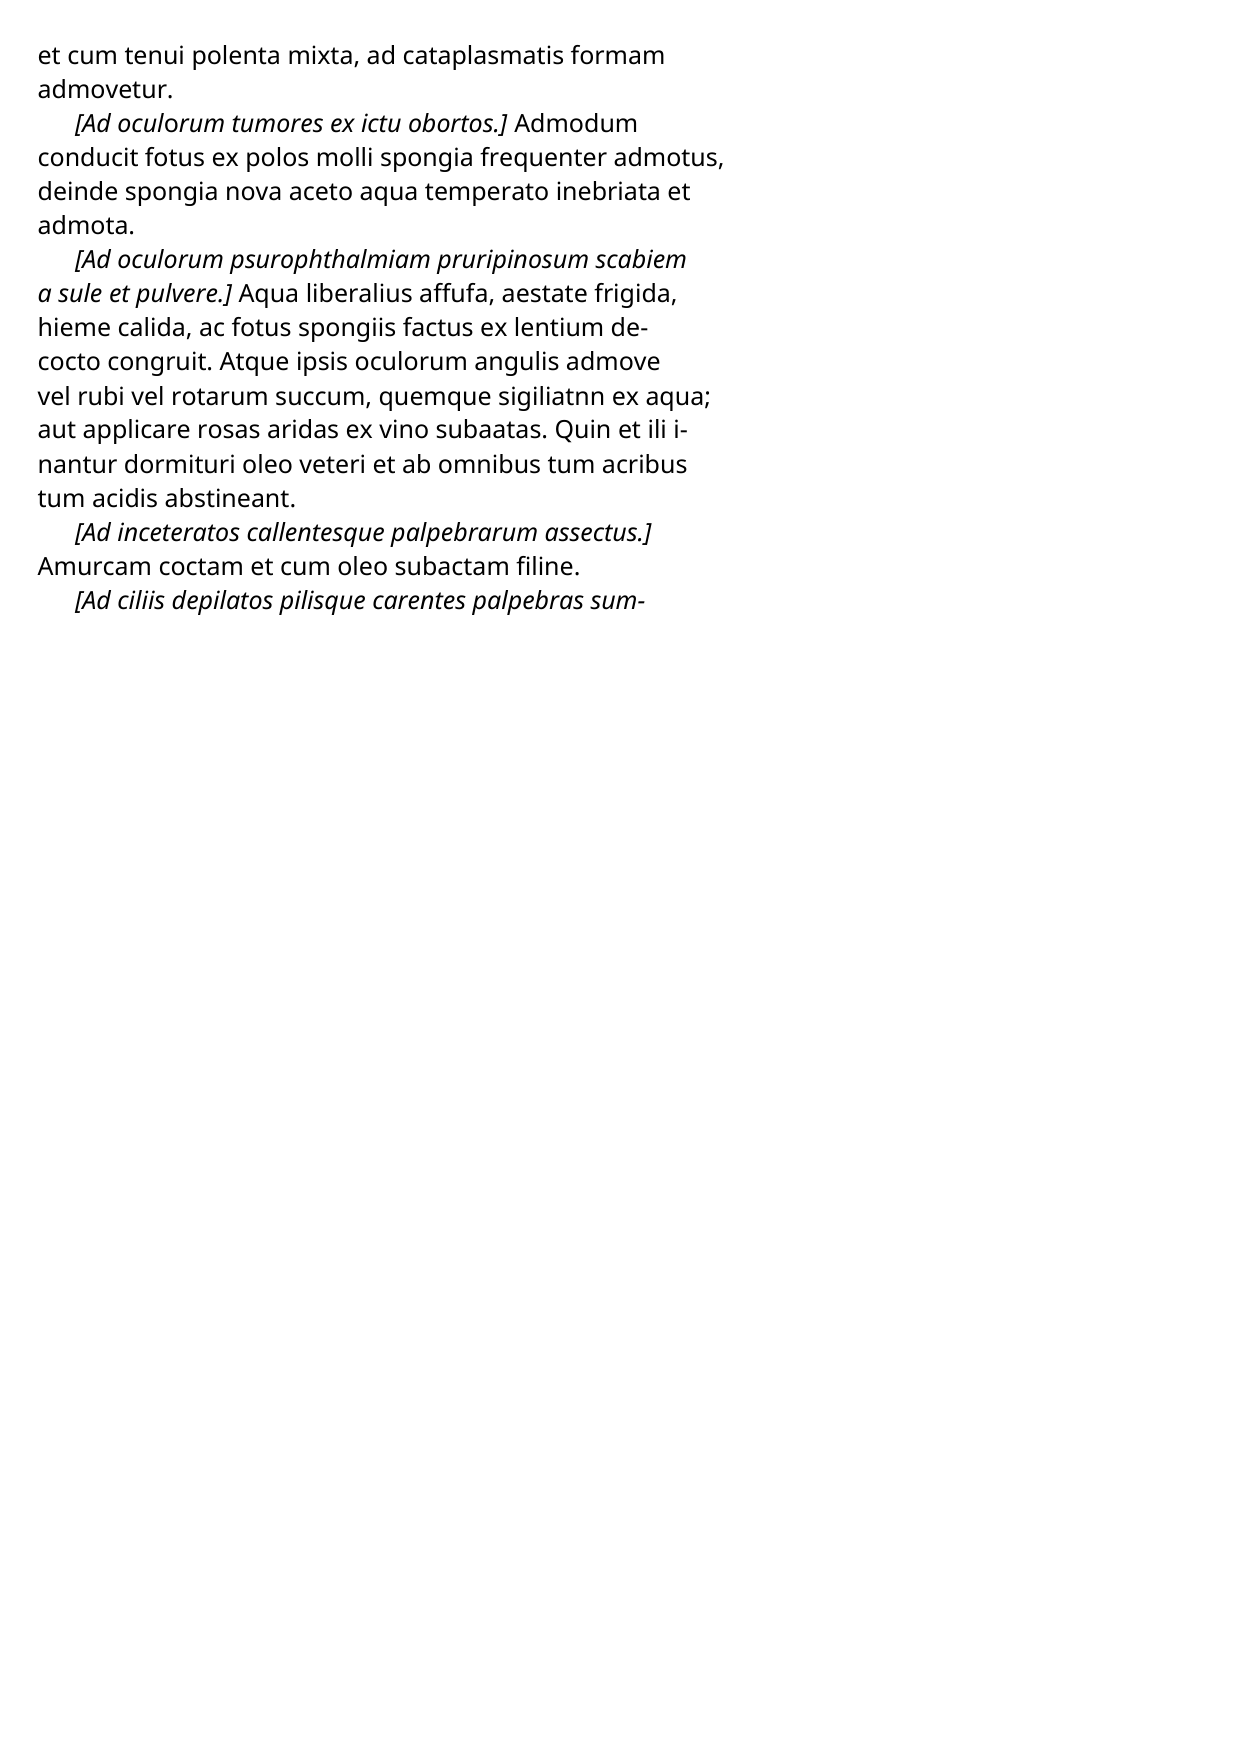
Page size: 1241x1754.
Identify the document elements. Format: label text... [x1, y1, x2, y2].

text [Ad ciliis depilatos pilisque carentes palpebras sum- [37, 582, 1203, 617]
text [Ad oculorum psurophthalmiam pruripinosum scabiem a sule et pulvere.] Aqua liberalius affufa, aestate frigida, hieme calida, ac fotus spongiis factus ex lentium de- cocto congruit. Atque ipsis oculorum angulis admove vel rubi vel rotarum succum, quemque sigiliatnn ex aqua; aut applicare rosas aridas ex vino subaatas. Quin et ili i- nantur dormituri oleo veteri et ab omnibus tum acribus tum acidis abstineant. [37, 242, 1203, 514]
text [Ad oculorum tumores ex ictu obortos.] Admodum conducit fotus ex polos molli spongia frequenter admotus, deinde spongia nova aceto aqua temperato inebriata et admota. [37, 106, 1203, 242]
text et cum tenui polenta mixta, ad cataplasmatis formam admovetur. [37, 37, 1203, 106]
text [Ad inceteratos callentesque palpebrarum assectus.] Amurcam coctam et cum oleo subactam filine. [37, 514, 1203, 582]
